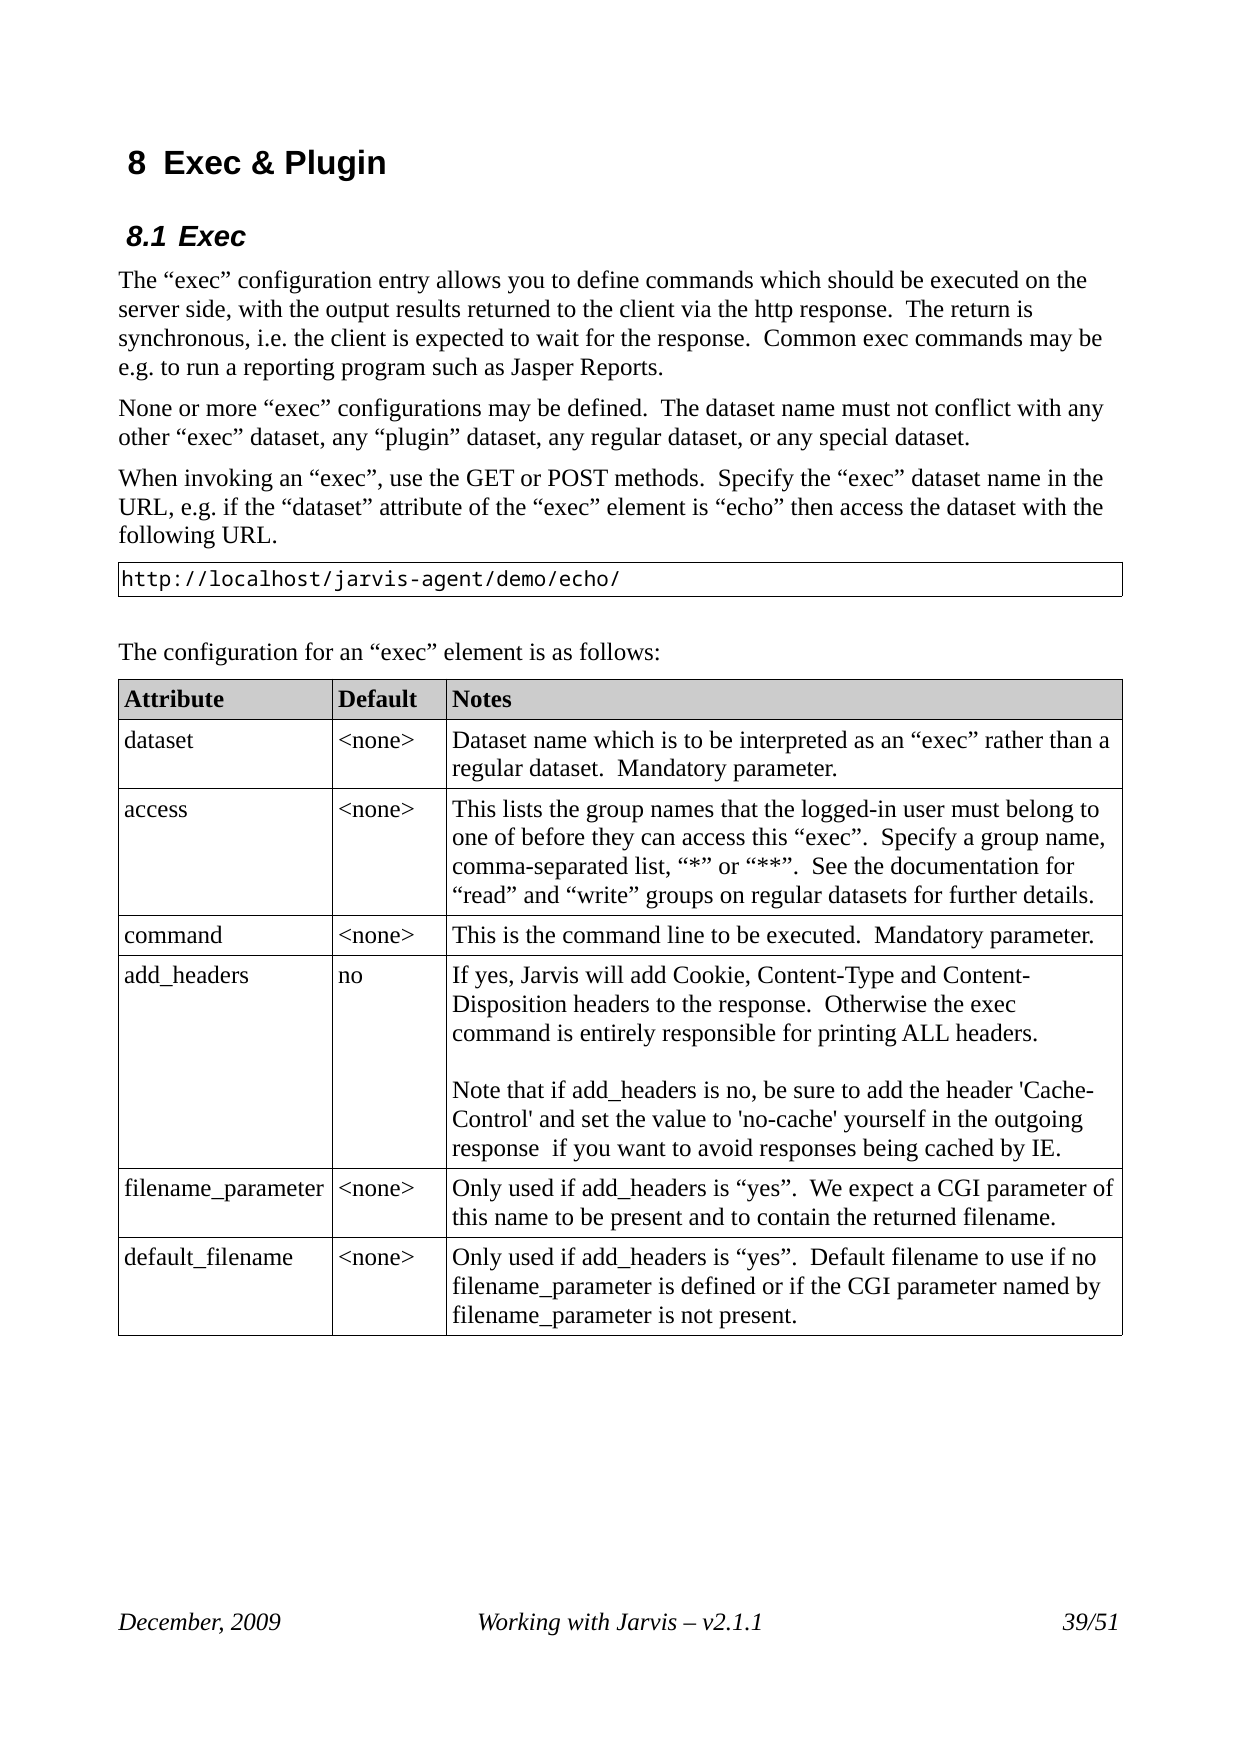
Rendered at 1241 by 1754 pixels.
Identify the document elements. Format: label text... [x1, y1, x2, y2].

table_cell <none> [333, 720, 446, 788]
table_cell Dataset name which is to be interpreted as an “exec” rather than a regular dataset. Mandatory parameter. [447, 720, 1122, 788]
table_cell filename_parameter [119, 1169, 332, 1237]
table_cell Only used if add_headers is “yes”. Default filename to use if no filename_parameter is defined or if the CGI parameter named by filename_parameter is not present. [447, 1238, 1122, 1334]
table_cell <none> [333, 1169, 446, 1237]
table_cell This lists the group names that the logged-in user must belong to one of before they can access this “exec”. Specify a group name, comma-separated list, “*” or “**”. See the documentation for “read” and “write” groups on regular datasets for further details. [447, 789, 1122, 914]
text The configuration for an “exec” element is as follows: [118, 637, 1122, 666]
table_cell <none> [333, 1238, 446, 1334]
text The “exec” configuration entry allows you to define commands which should be executed on the server side, with the output results returned to the client via the http response. The return is synchronous, i.e. the client is expected to wait for the response. Common exec commands may be e.g. to run a reporting program such as Jasper Reports. [118, 265, 1122, 380]
table_cell <none> [333, 916, 446, 955]
table_cell This is the command line to be executed. Mandatory parameter. [447, 916, 1122, 955]
subtitle Exec & Plugin [118, 143, 1122, 182]
table_cell access [119, 789, 332, 914]
text None or more “exec” configurations may be defined. The dataset name must not conflict with any other “exec” dataset, any “plugin” dataset, any regular dataset, or any special dataset. [118, 393, 1122, 450]
table_cell dataset [119, 720, 332, 788]
table_header Attribute [119, 680, 332, 719]
table_header Notes [447, 680, 1122, 719]
text When invoking an “exec”, use the GET or POST methods. Specify the “exec” dataset name in the URL, e.g. if the “dataset” attribute of the “exec” element is “echo” then access the dataset with the following URL. [118, 463, 1122, 549]
table_cell default_filename [119, 1238, 332, 1334]
table_cell no [333, 956, 446, 1168]
table_header Default [333, 680, 446, 719]
table_cell command [119, 916, 332, 955]
table_cell Only used if add_headers is “yes”. We expect a CGI parameter of this name to be present and to contain the returned filename. [447, 1169, 1122, 1237]
text http://localhost/jarvis-agent/demo/echo/ [119, 563, 1122, 596]
table_cell <none> [333, 789, 446, 914]
table_cell If yes, Jarvis will add Cookie, Content-Type and Content-Disposition headers to the response. Otherwise the exec command is entirely responsible for printing ALL headers. Note that if add_headers is no, be sure to add the header 'Cache-Control' and set the value to 'no-cache' yourself in the outgoing response if you want to avoid responses being cached by IE. [447, 956, 1122, 1168]
table_cell add_headers [119, 956, 332, 1168]
subtitle Exec [118, 219, 1122, 253]
